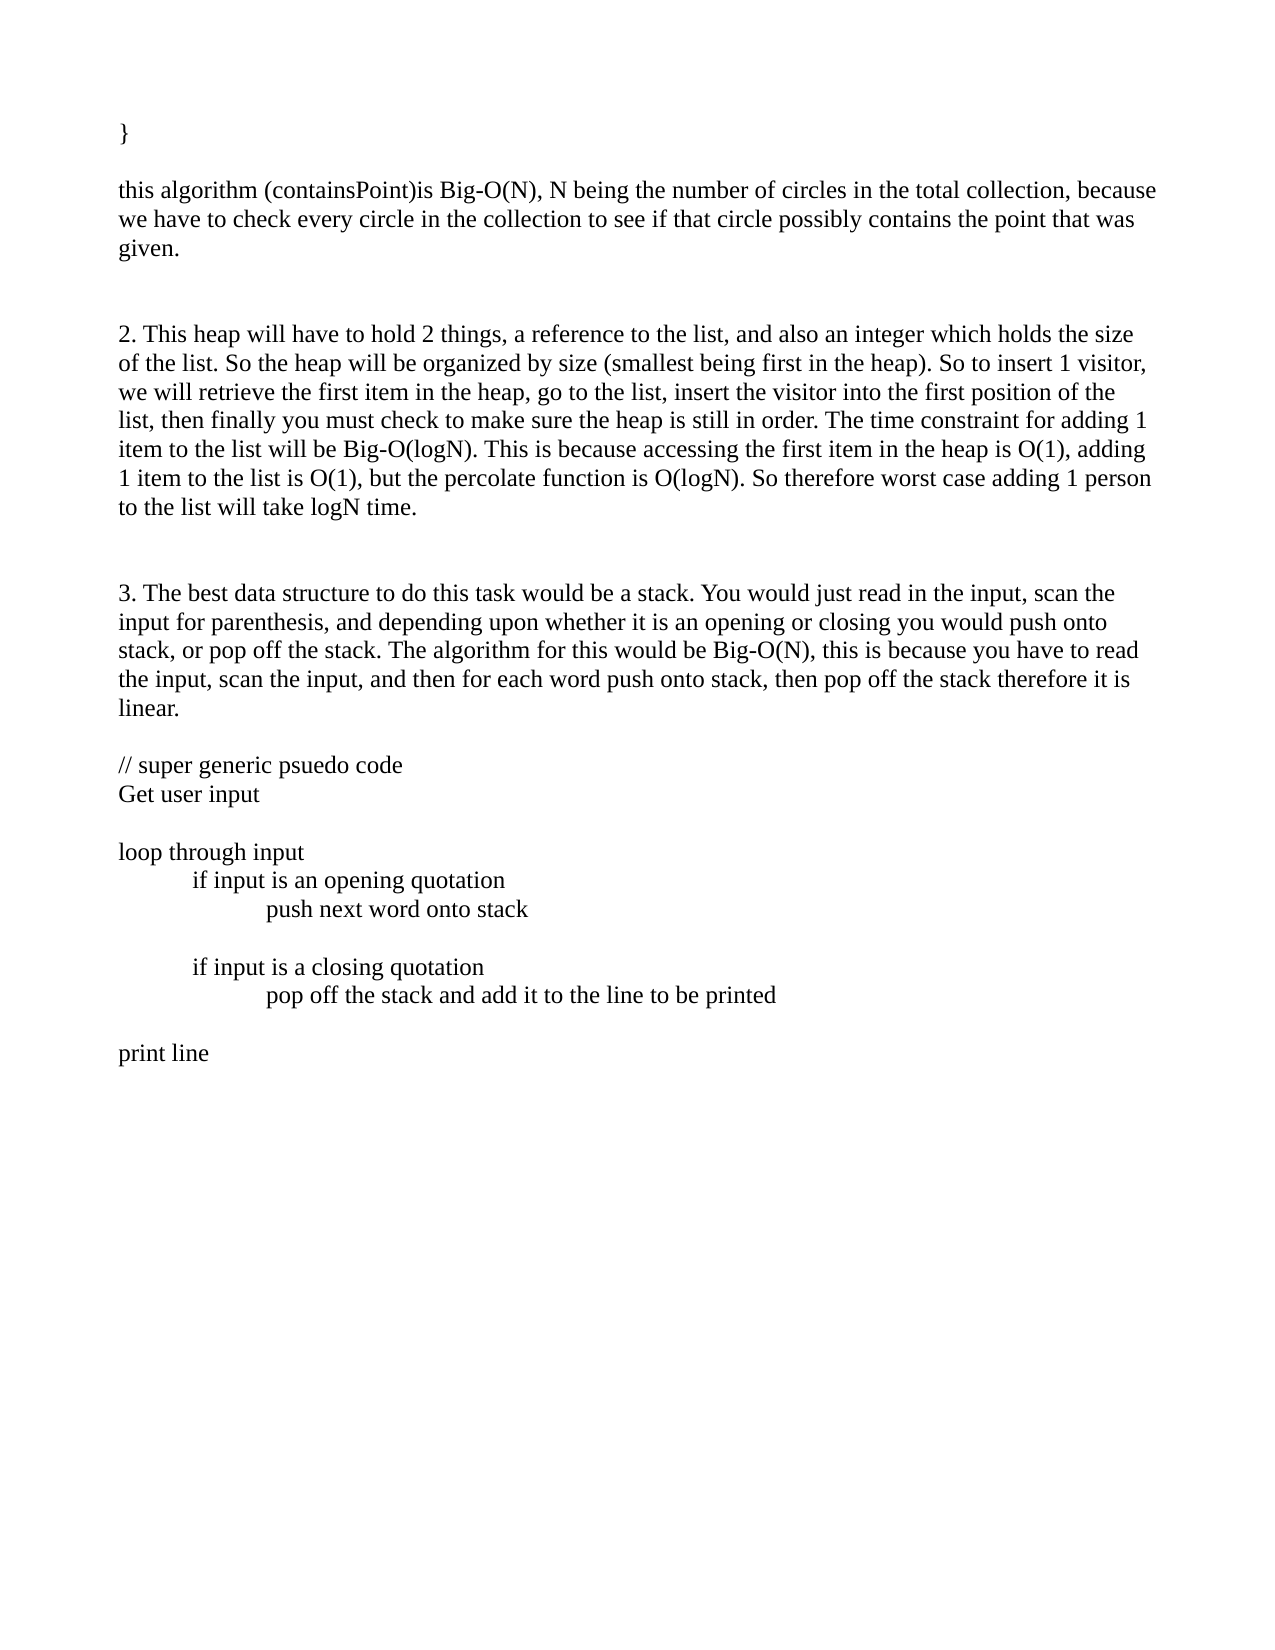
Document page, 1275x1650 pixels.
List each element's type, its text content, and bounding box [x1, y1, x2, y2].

text pop off the stack and add it to the line to be printed [118, 981, 1157, 1009]
text push next word onto stack [118, 894, 1157, 923]
text } [118, 118, 1157, 147]
text Get user input [118, 779, 1157, 808]
text this algorithm (containsPoint)is Big-O(N), N being the number of circles in the total collection, because we have to check every circle in the collection to see if that circle possibly contains the point that was given. [118, 176, 1157, 262]
text if input is a closing quotation [118, 952, 1157, 981]
text 3. The best data structure to do this task would be a stack. You would just read in the input, scan the input for parenthesis, and depending upon whether it is an opening or closing you would push onto stack, or pop off the stack. The algorithm for this would be Big-O(N), this is because you have to read the input, scan the input, and then for each word push onto stack, then pop off the stack therefore it is linear. [118, 578, 1157, 722]
text print line [118, 1038, 1157, 1067]
text loop through input [118, 837, 1157, 866]
text 2. This heap will have to hold 2 things, a reference to the list, and also an integer which holds the size of the list. So the heap will be organized by size (smallest being first in the heap). So to insert 1 visitor, we will retrieve the first item in the heap, go to the list, insert the visitor into the first position of the list, then finally you must check to make sure the heap is still in order. The time constraint for adding 1 item to the list will be Big-O(logN). This is because accessing the first item in the heap is O(1), adding 1 item to the list is O(1), but the percolate function is O(logN). So therefore worst case adding 1 person to the list will take logN time. [118, 319, 1157, 521]
text if input is an opening quotation [118, 866, 1157, 894]
text // super generic psuedo code [118, 751, 1157, 779]
